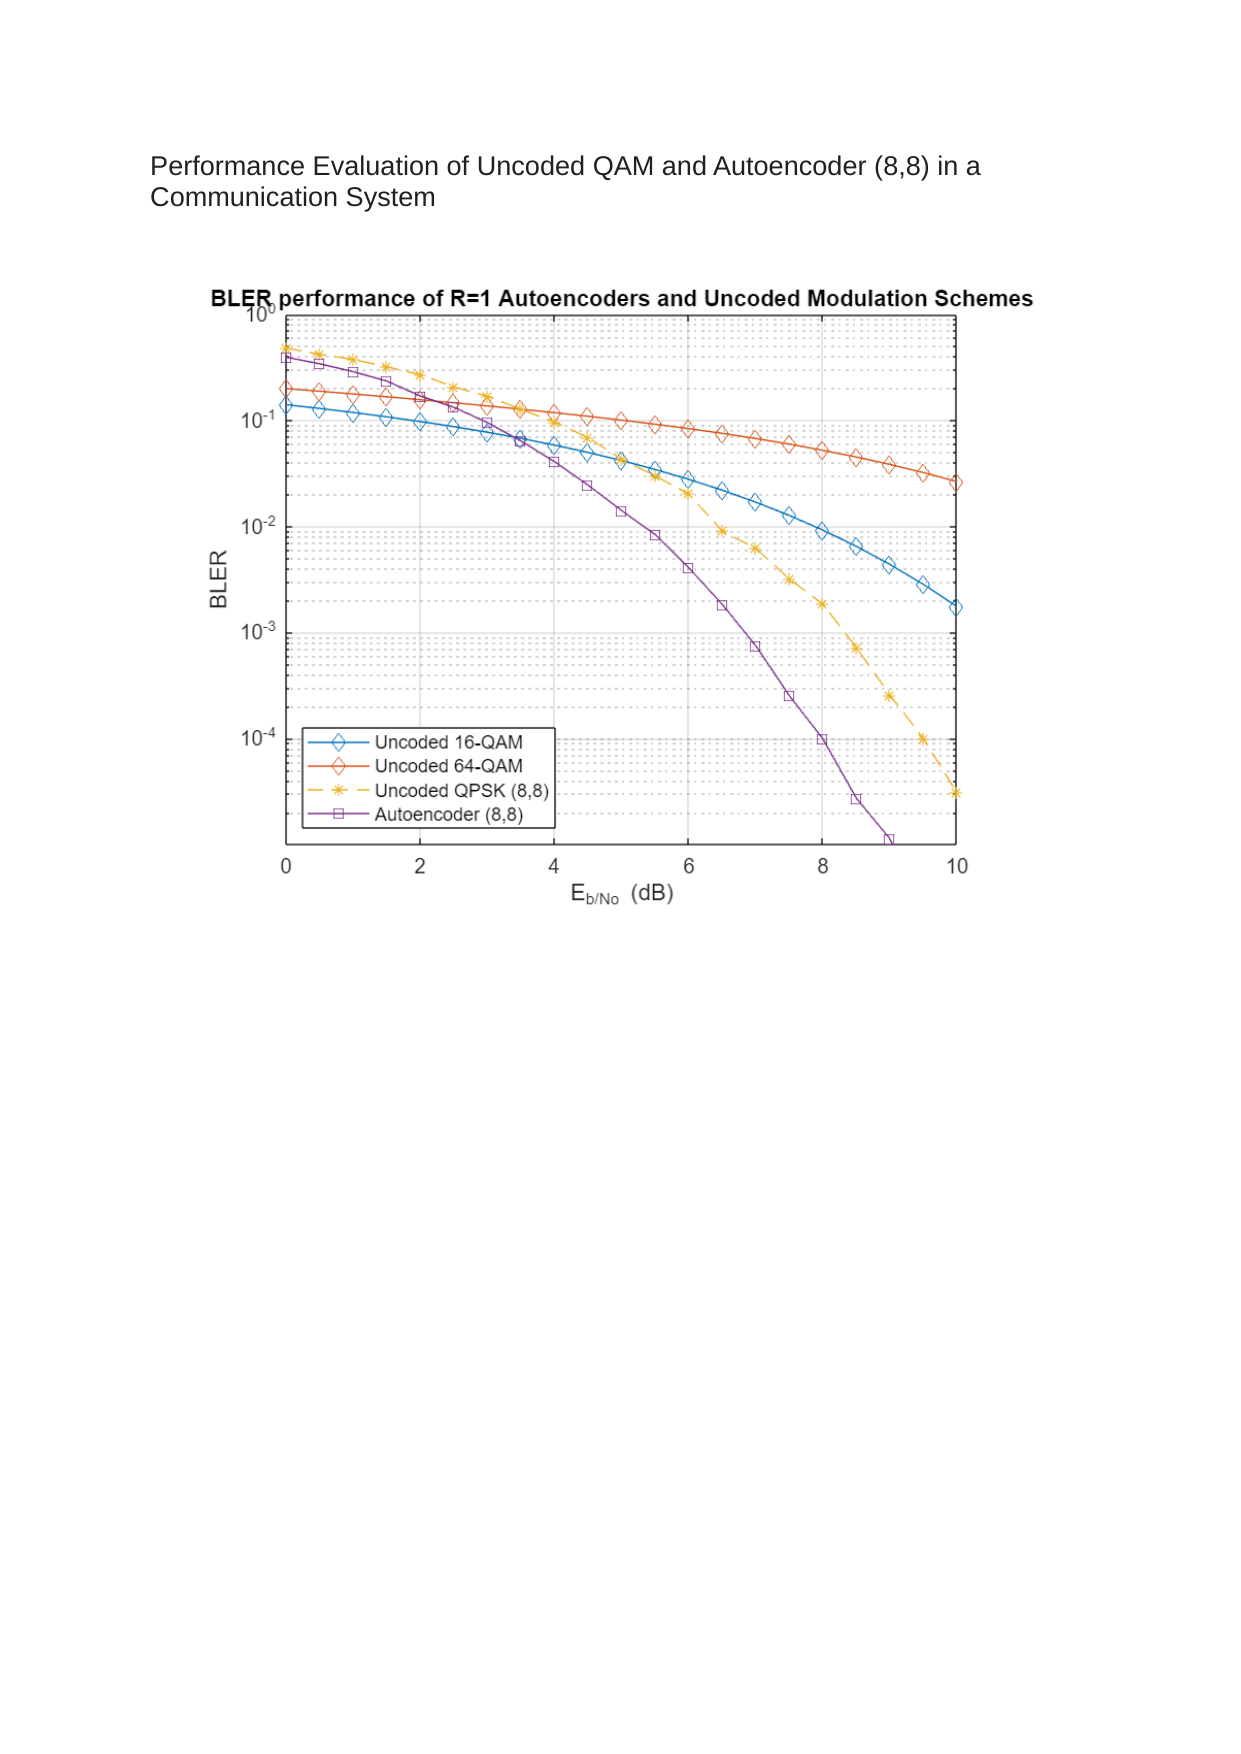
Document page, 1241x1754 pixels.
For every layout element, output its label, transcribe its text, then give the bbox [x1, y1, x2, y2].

subtitle Performance Evaluation of Uncoded QAM and Autoencoder (8,8) in a Communication System [150, 150, 1090, 212]
